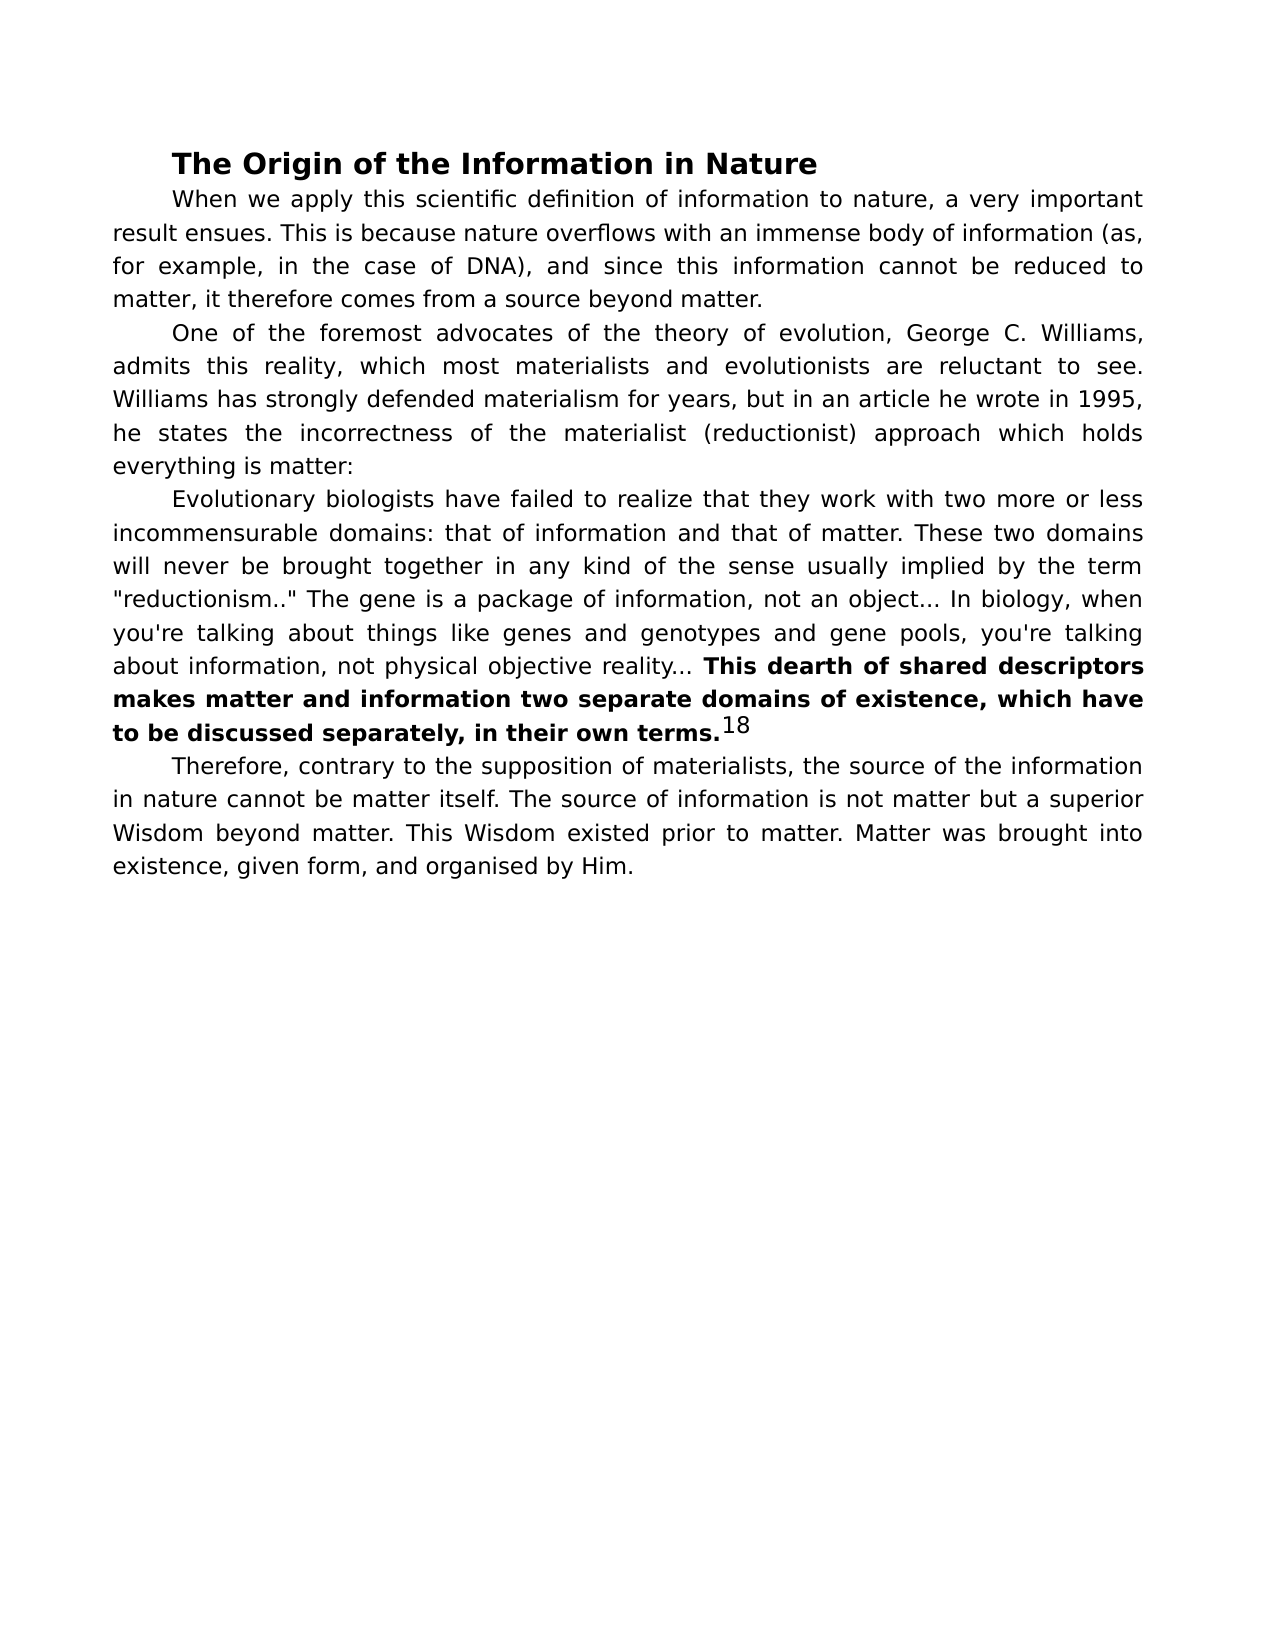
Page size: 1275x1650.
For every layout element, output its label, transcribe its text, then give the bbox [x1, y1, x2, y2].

text The Origin of the Information in Nature [112, 148, 1145, 181]
text Therefore, contrary to the supposition of materialists, the source of the information in nature cannot be matter itself. The source of information is not matter but a superior Wisdom beyond matter. This Wisdom existed prior to matter. Matter was brought into existence, given form, and organised by Him. [112, 748, 1145, 881]
text Evolutionary biologists have failed to realize that they work with two more or less incommensurable domains: that of information and that of matter. These two domains will never be brought together in any kind of the sense usually implied by the term "reductionism.." The gene is a package of information, not an object... In biology, when you're talking about things like genes and genotypes and gene pools, you're talking about information, not physical objective reality... This dearth of shared descriptors makes matter and information two separate domains of existence, which have to be discussed separately, in their own terms.18 [112, 481, 1145, 748]
text One of the foremost advocates of the theory of evolution, George C. Williams, admits this reality, which most materialists and evolutionists are reluctant to see. Williams has strongly defended materialism for years, but in an article he wrote in 1995, he states the incorrectness of the materialist (reductionist) approach which holds everything is matter: [112, 314, 1145, 481]
text When we apply this scientific definition of information to nature, a very important result ensues. This is because nature overflows with an immense body of information (as, for example, in the case of DNA), and since this information cannot be reduced to matter, it therefore comes from a source beyond matter. [112, 181, 1145, 314]
